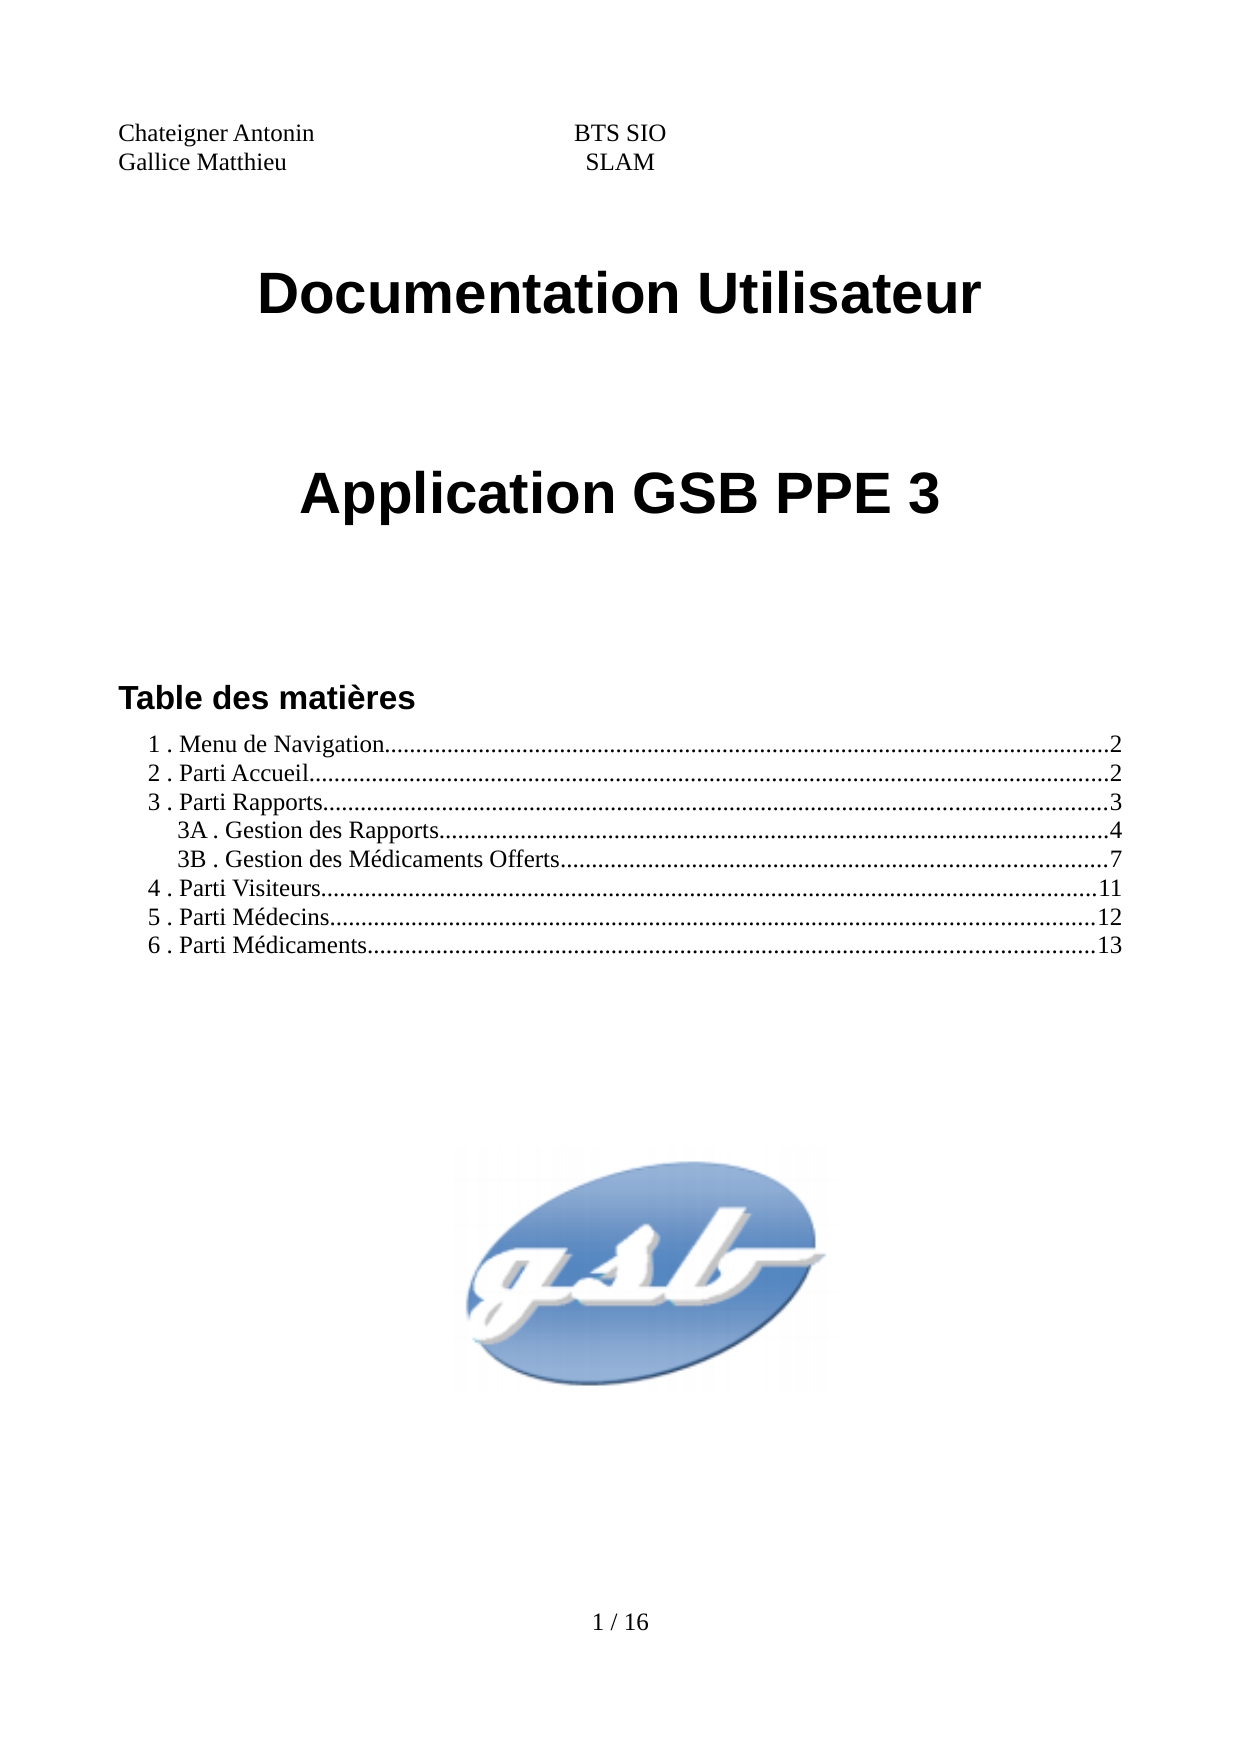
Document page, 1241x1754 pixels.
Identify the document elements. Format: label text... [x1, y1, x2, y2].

picture [442, 1115, 846, 1416]
text 4 . Parti Visiteurs 11 [148, 873, 1122, 902]
text 1 . Menu de Navigation 2 [148, 729, 1122, 758]
subtitle Table des matières [118, 678, 1122, 717]
title Application GSB PPE 3 [118, 459, 1122, 526]
text 3 . Parti Rapports 3 [148, 787, 1122, 815]
text 6 . Parti Médicaments 13 [148, 930, 1122, 959]
title Documentation Utilisateur [118, 259, 1122, 326]
text 3B . Gestion des Médicaments Offerts 7 [177, 844, 1122, 873]
text 5 . Parti Médecins 12 [148, 902, 1122, 930]
text 2 . Parti Accueil 2 [148, 758, 1122, 787]
text 3A . Gestion des Rapports 4 [177, 815, 1122, 844]
